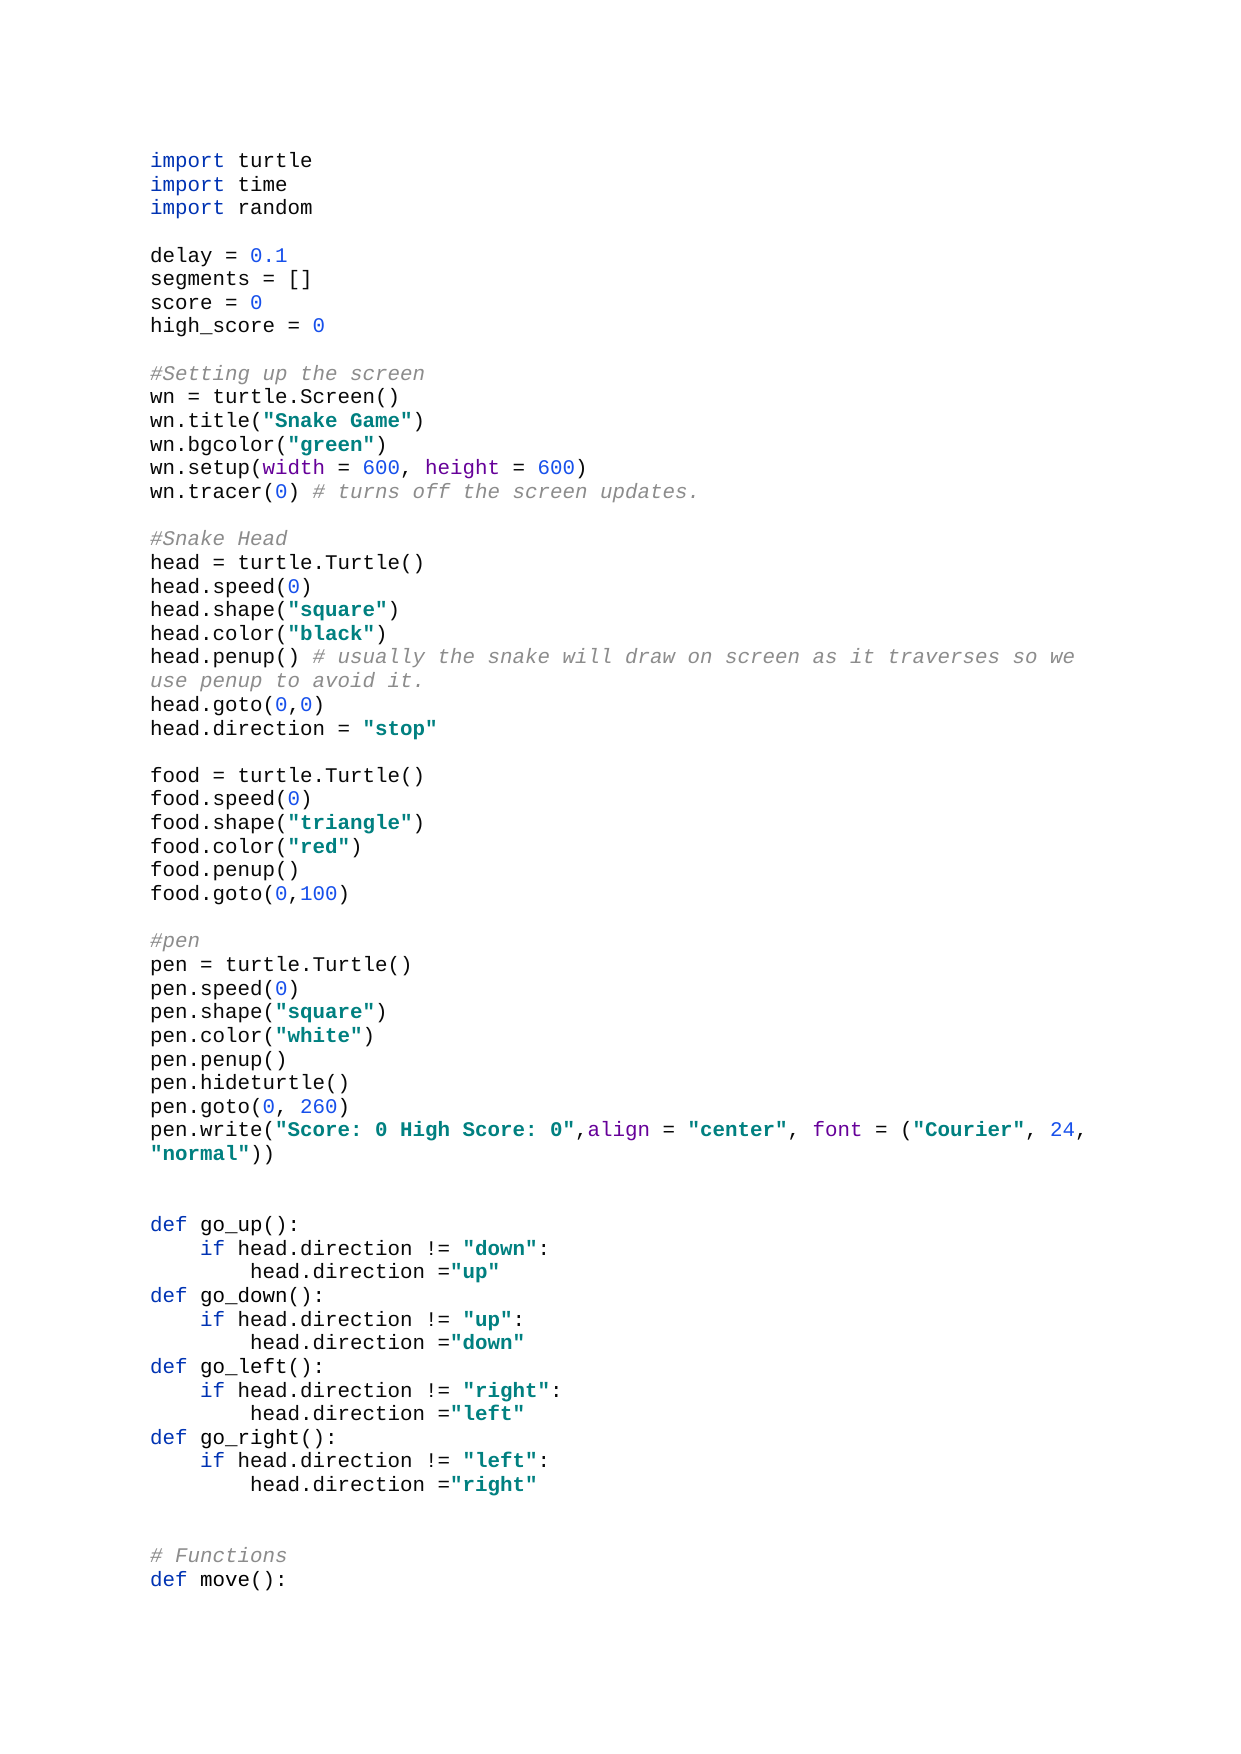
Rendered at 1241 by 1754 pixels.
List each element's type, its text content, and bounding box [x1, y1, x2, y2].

text import turtle import time import random delay = 0.1 segments = [] score = 0 high_score = 0 #Setting up the screen wn = turtle.Screen() wn.title("Snake Game") wn.bgcolor("green") wn.setup(width = 600, height = 600) wn.tracer(0) # turns off the screen updates. #Snake Head head = turtle.Turtle() head.speed(0) head.shape("square") head.color("black") head.penup() # usually the snake will draw on screen as it traverses so we use penup to avoid it. head.goto(0,0) head.direction = "stop" food = turtle.Turtle() food.speed(0) food.shape("triangle") food.color("red") food.penup() food.goto(0,100) #pen pen = turtle.Turtle() pen.speed(0) pen.shape("square") pen.color("white") pen.penup() pen.hideturtle() pen.goto(0, 260) pen.write("Score: 0 High Score: 0",align = "center", font = ("Courier", 24, "normal")) def go_up(): if head.direction != "down": head.direction ="up" def go_down(): if head.direction != "up": head.direction ="down" def go_left(): if head.direction != "right": head.direction ="left" def go_right(): if head.direction != "left": head.direction ="right" # Functions def move(): [150, 150, 1090, 1592]
